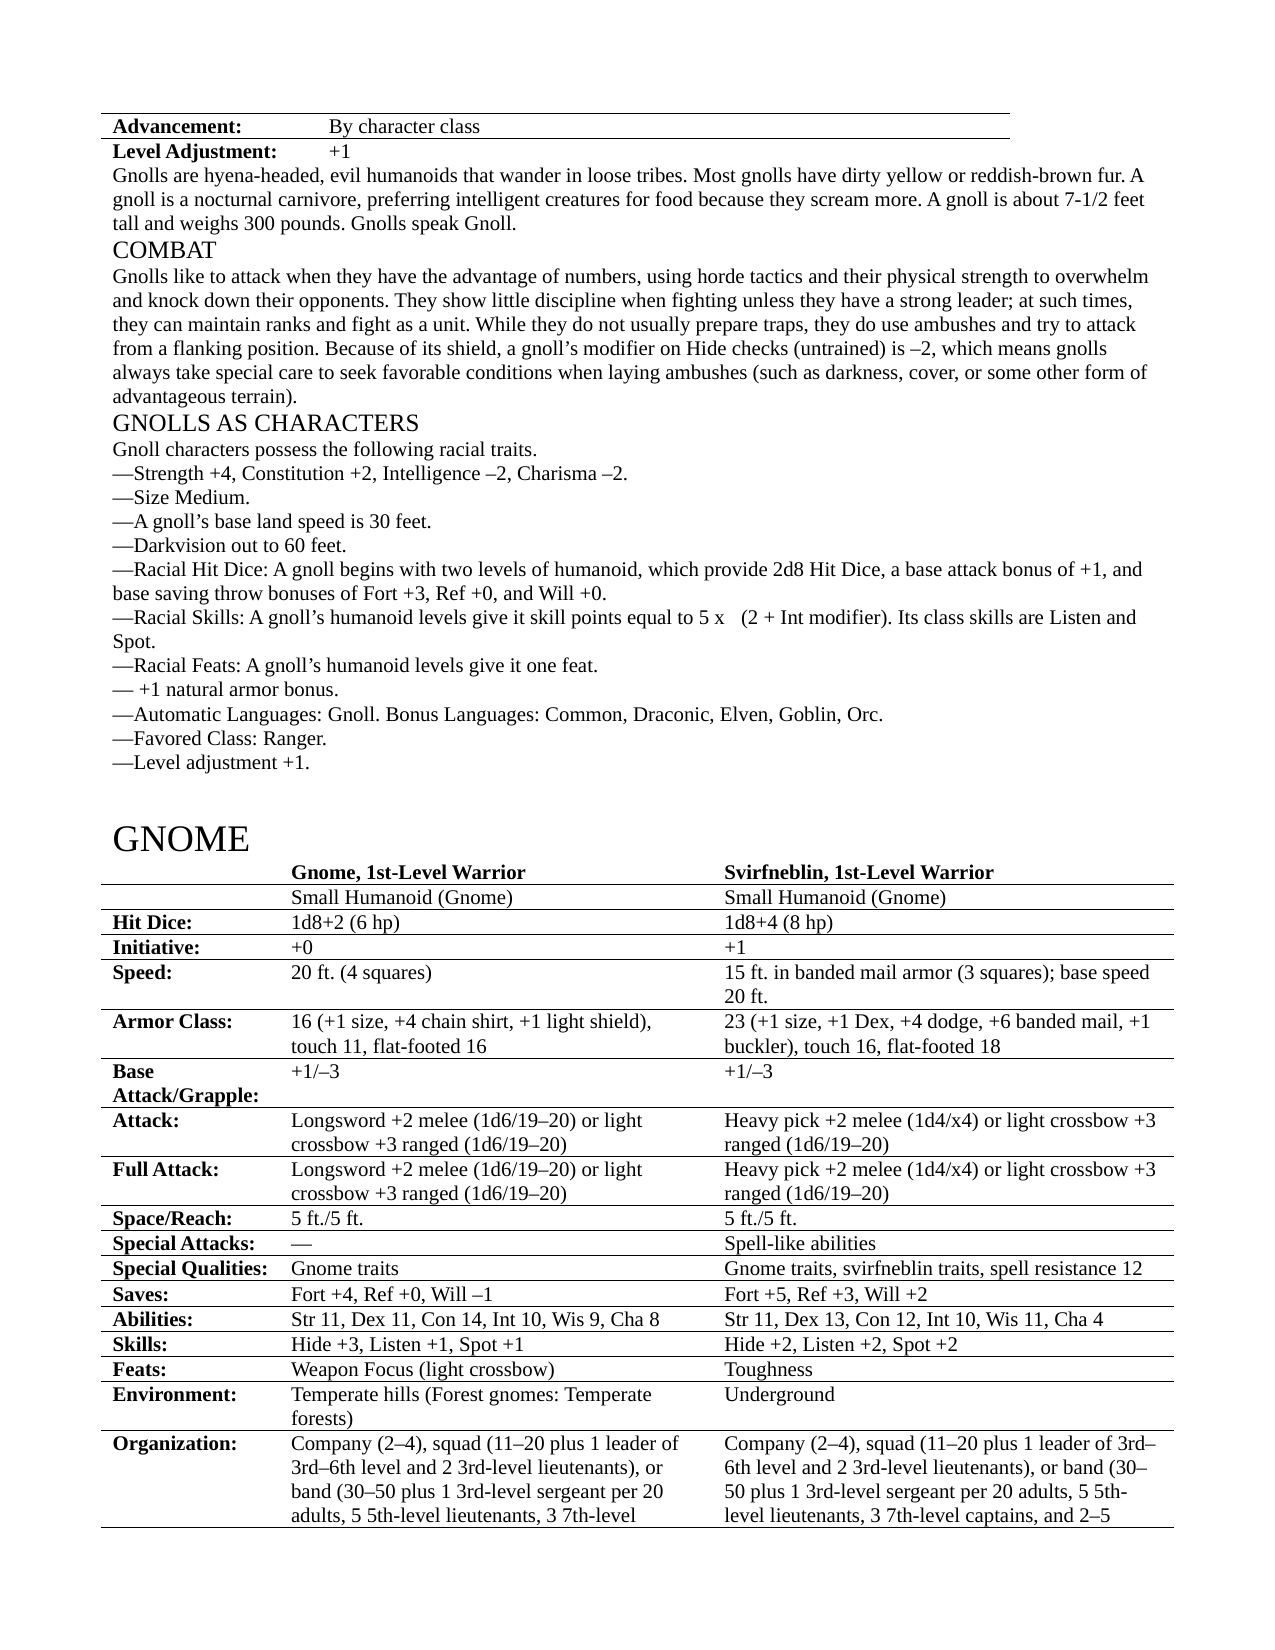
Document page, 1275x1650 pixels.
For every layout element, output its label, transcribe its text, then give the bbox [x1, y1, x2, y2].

table_cell 5 ft./5 ft. [280, 1206, 713, 1230]
table_cell Feats: [101, 1357, 279, 1381]
table_cell Hit Dice: [101, 910, 279, 934]
table_cell 1d8+2 (6 hp) [280, 910, 713, 934]
text Gnolls like to attack when they have the advantage of numbers, using horde tactics and their physical strength to overwhelm and knock down their opponents. They show little discipline when fighting unless they have a strong leader; at such times, they can maintain ranks and fight as a unit. While they do not usually prepare traps, they do use ambushes and try to attack from a flanking position. Because of its shield, a gnoll’s modifier on Hide checks (untrained) is –2, which means gnolls always take special care to seek favorable conditions when laying ambushes (such as darkness, cover, or some other form of advantageous terrain). [112, 264, 1162, 408]
table_cell +1/–3 [713, 1059, 1174, 1107]
table_cell — [280, 1231, 713, 1255]
table_cell Company (2–4), squad (11–20 plus 1 leader of 3rd–6th level and 2 3rd-level lieutenants), or band (30–50 plus 1 3rd-level sergeant per 20 adults, 5 5th-level lieutenants, 3 7th-level [280, 1431, 713, 1527]
text —Racial Hit Dice: A gnoll begins with two levels of humanoid, which provide 2d8 Hit Dice, a base attack bonus of +1, and base saving throw bonuses of Fort +3, Ref +0, and Will +0. [112, 557, 1162, 605]
table_cell Attack: [101, 1108, 279, 1156]
table_cell Gnome traits, svirfneblin traits, spell resistance 12 [713, 1256, 1174, 1280]
table_cell Initiative: [101, 935, 279, 959]
table_cell Longsword +2 melee (1d6/19–20) or light crossbow +3 ranged (1d6/19–20) [280, 1157, 713, 1205]
text —Automatic Languages: Gnoll. Bonus Languages: Common, Draconic, Elven, Goblin, Orc. [112, 701, 1162, 726]
table_cell Space/Reach: [101, 1206, 279, 1230]
table_cell Fort +5, Ref +3, Will +2 [713, 1281, 1174, 1306]
table_cell By character class [318, 114, 1009, 138]
table_cell Small Humanoid (Gnome) [280, 885, 713, 909]
table_cell Organization: [101, 1431, 279, 1527]
table_cell Spell-like abilities [713, 1231, 1174, 1255]
text —Favored Class: Ranger. [112, 726, 1162, 749]
table_cell Abilities: [101, 1307, 279, 1331]
table_cell Gnome traits [280, 1256, 713, 1280]
table_cell Speed: [101, 960, 279, 1008]
table_cell Fort +4, Ref +0, Will –1 [280, 1281, 713, 1306]
table_cell Environment: [101, 1382, 279, 1430]
text Gnoll characters possess the following racial traits. [112, 437, 1162, 461]
table_cell Toughness [713, 1357, 1174, 1381]
text Gnolls are hyena-headed, evil humanoids that wander in loose tribes. Most gnolls have dirty yellow or reddish-brown fur. A gnoll is a nocturnal carnivore, preferring intelligent creatures for food because they scream more. A gnoll is about 7-1/2 feet tall and weighs 300 pounds. Gnolls speak Gnoll. [112, 163, 1162, 235]
text —Racial Skills: A gnoll’s humanoid levels give it skill points equal to 5 x(2 + Int modifier). Its class skills are Listen and Spot. [112, 605, 1162, 653]
table_cell Hide +3, Listen +1, Spot +1 [280, 1332, 713, 1356]
table_cell Special Qualities: [101, 1256, 279, 1280]
table_cell +1 [318, 139, 1009, 163]
table_cell Special Attacks: [101, 1231, 279, 1255]
table_cell 15 ft. in banded mail armor (3 squares); base speed 20 ft. [713, 960, 1174, 1008]
table_cell Weapon Focus (light crossbow) [280, 1357, 713, 1381]
table_cell Advancement: [101, 114, 317, 138]
table_cell Temperate hills (Forest gnomes: Temperate forests) [280, 1382, 713, 1430]
text —Darkvision out to 60 feet. [112, 533, 1162, 557]
table_cell Str 11, Dex 13, Con 12, Int 10, Wis 11, Cha 4 [713, 1307, 1174, 1331]
table_cell 1d8+4 (8 hp) [713, 910, 1174, 934]
table_cell [101, 885, 279, 909]
text — +1 natural armor bonus. [112, 677, 1162, 701]
table_header Gnome, 1st-Level Warrior [280, 860, 713, 884]
text —A gnoll’s base land speed is 30 feet. [112, 509, 1162, 533]
table_cell Longsword +2 melee (1d6/19–20) or light crossbow +3 ranged (1d6/19–20) [280, 1108, 713, 1156]
table_cell 23 (+1 size, +1 Dex, +4 dodge, +6 banded mail, +1 buckler), touch 16, flat-footed 18 [713, 1010, 1174, 1058]
table_cell Heavy pick +2 melee (1d4/x4) or light crossbow +3 ranged (1d6/19–20) [713, 1108, 1174, 1156]
table_header [101, 860, 279, 884]
table_cell Heavy pick +2 melee (1d4/x4) or light crossbow +3 ranged (1d6/19–20) [713, 1157, 1174, 1205]
table_cell Hide +2, Listen +2, Spot +2 [713, 1332, 1174, 1356]
table_cell +1/–3 [280, 1059, 713, 1107]
table_header Svirfneblin, 1st-Level Warrior [713, 860, 1174, 884]
table_cell 20 ft. (4 squares) [280, 960, 713, 1008]
text —Strength +4, Constitution +2, Intelligence –2, Charisma –2. [112, 461, 1162, 485]
text —Racial Feats: A gnoll’s humanoid levels give it one feat. [112, 653, 1162, 677]
table_cell Small Humanoid (Gnome) [713, 885, 1174, 909]
table_cell Str 11, Dex 11, Con 14, Int 10, Wis 9, Cha 8 [280, 1307, 713, 1331]
text —Size Medium. [112, 485, 1162, 509]
text GNOLLS AS CHARACTERS [112, 408, 1162, 437]
text —Level adjustment +1. [112, 749, 1162, 774]
table_cell Company (2–4), squad (11–20 plus 1 leader of 3rd–6th level and 2 3rd-level lieutenants), or band (30–50 plus 1 3rd-level sergeant per 20 adults, 5 5th-level lieutenants, 3 7th-level captains, and 2–5 [713, 1431, 1174, 1527]
table_cell 5 ft./5 ft. [713, 1206, 1174, 1230]
table_cell Skills: [101, 1332, 279, 1356]
table_cell +1 [713, 935, 1174, 959]
table_cell Level Adjustment: [101, 139, 317, 163]
table_cell Full Attack: [101, 1157, 279, 1205]
table_cell Underground [713, 1382, 1174, 1430]
table_cell Armor Class: [101, 1010, 279, 1058]
table_cell +0 [280, 935, 713, 959]
table_cell 16 (+1 size, +4 chain shirt, +1 light shield), touch 11, flat-footed 16 [280, 1010, 713, 1058]
table_cell Saves: [101, 1281, 279, 1306]
text COMBAT [112, 235, 1162, 264]
table_cell Base Attack/Grapple: [101, 1059, 279, 1107]
text GNOME [112, 817, 1162, 860]
